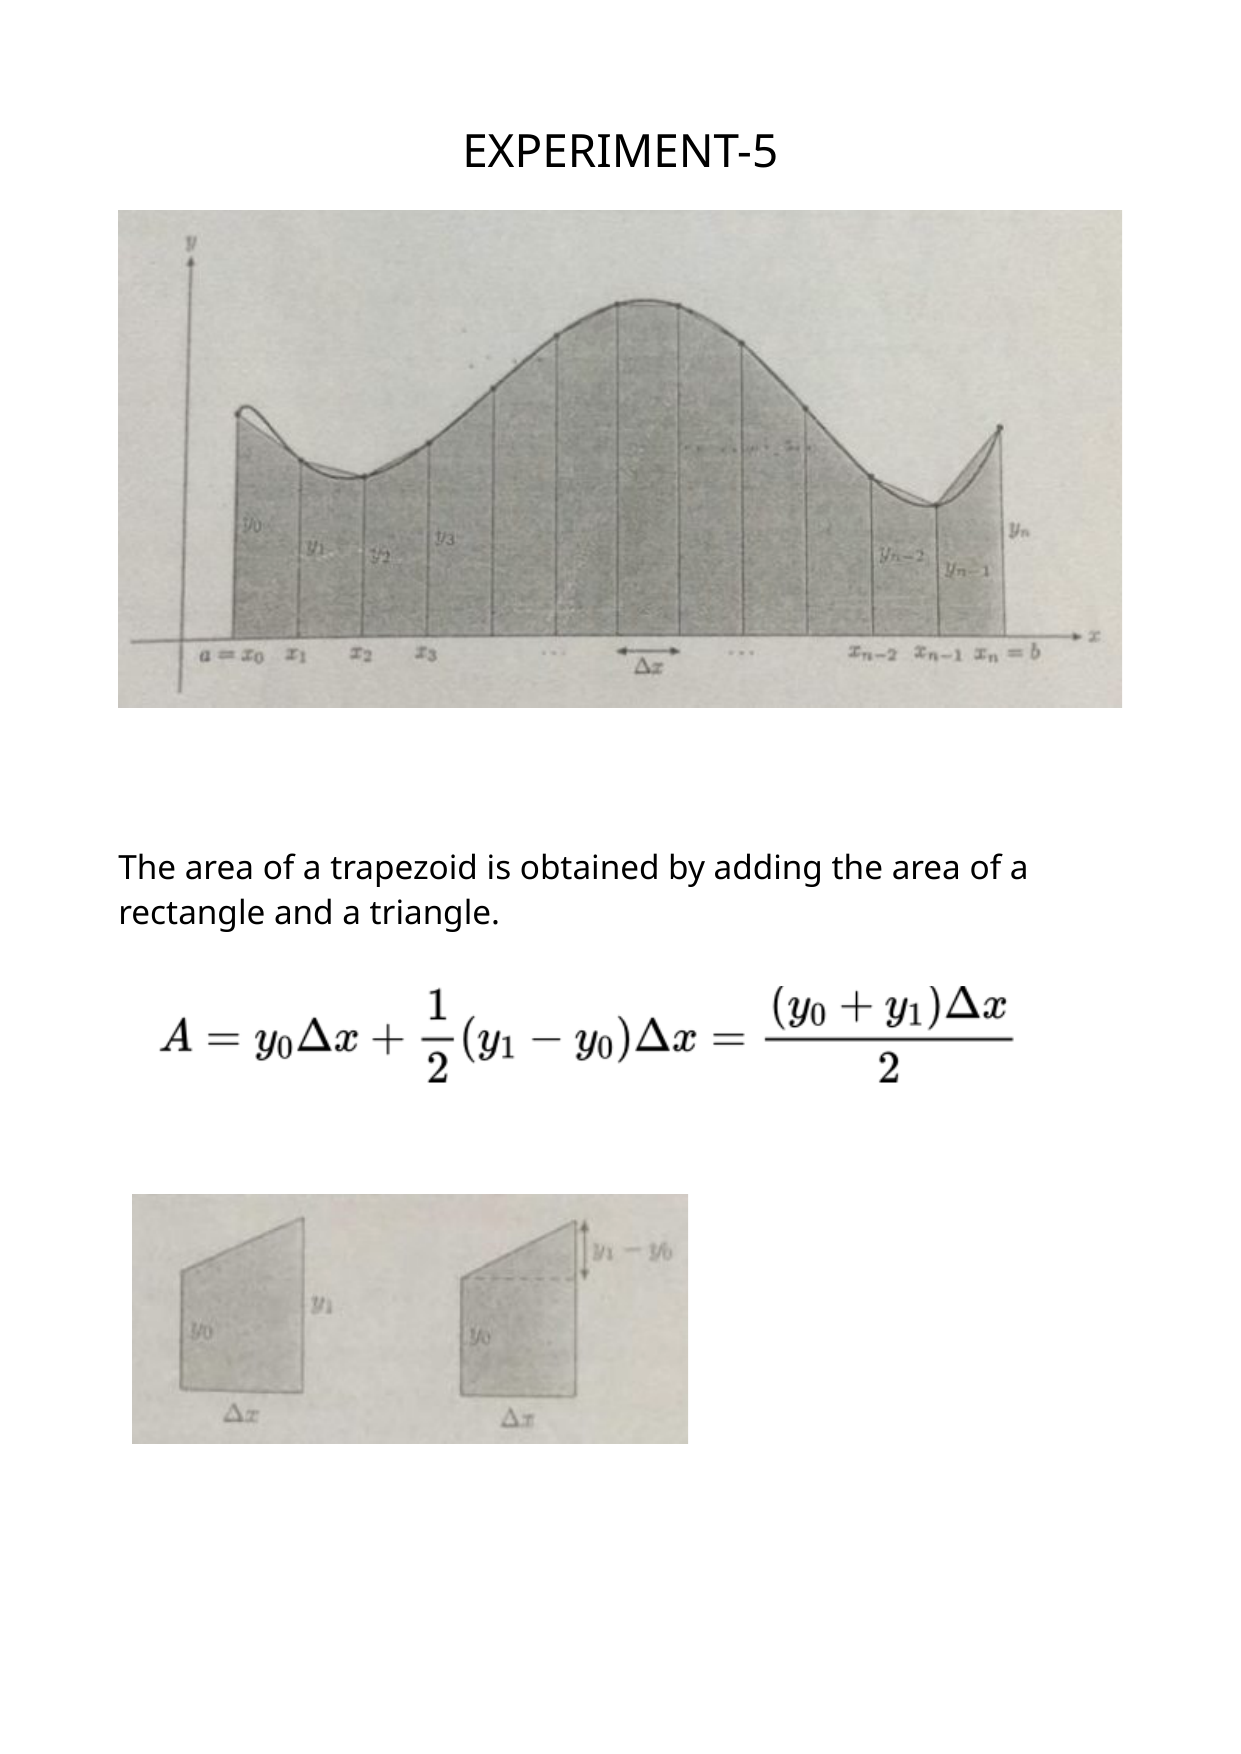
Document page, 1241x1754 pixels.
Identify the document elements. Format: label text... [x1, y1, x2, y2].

text The area of a trapezoid is obtained by adding the area of a rectangle and a triangle. [118, 843, 1122, 934]
picture [118, 210, 1123, 708]
picture [143, 986, 1028, 1097]
picture [132, 1194, 689, 1444]
